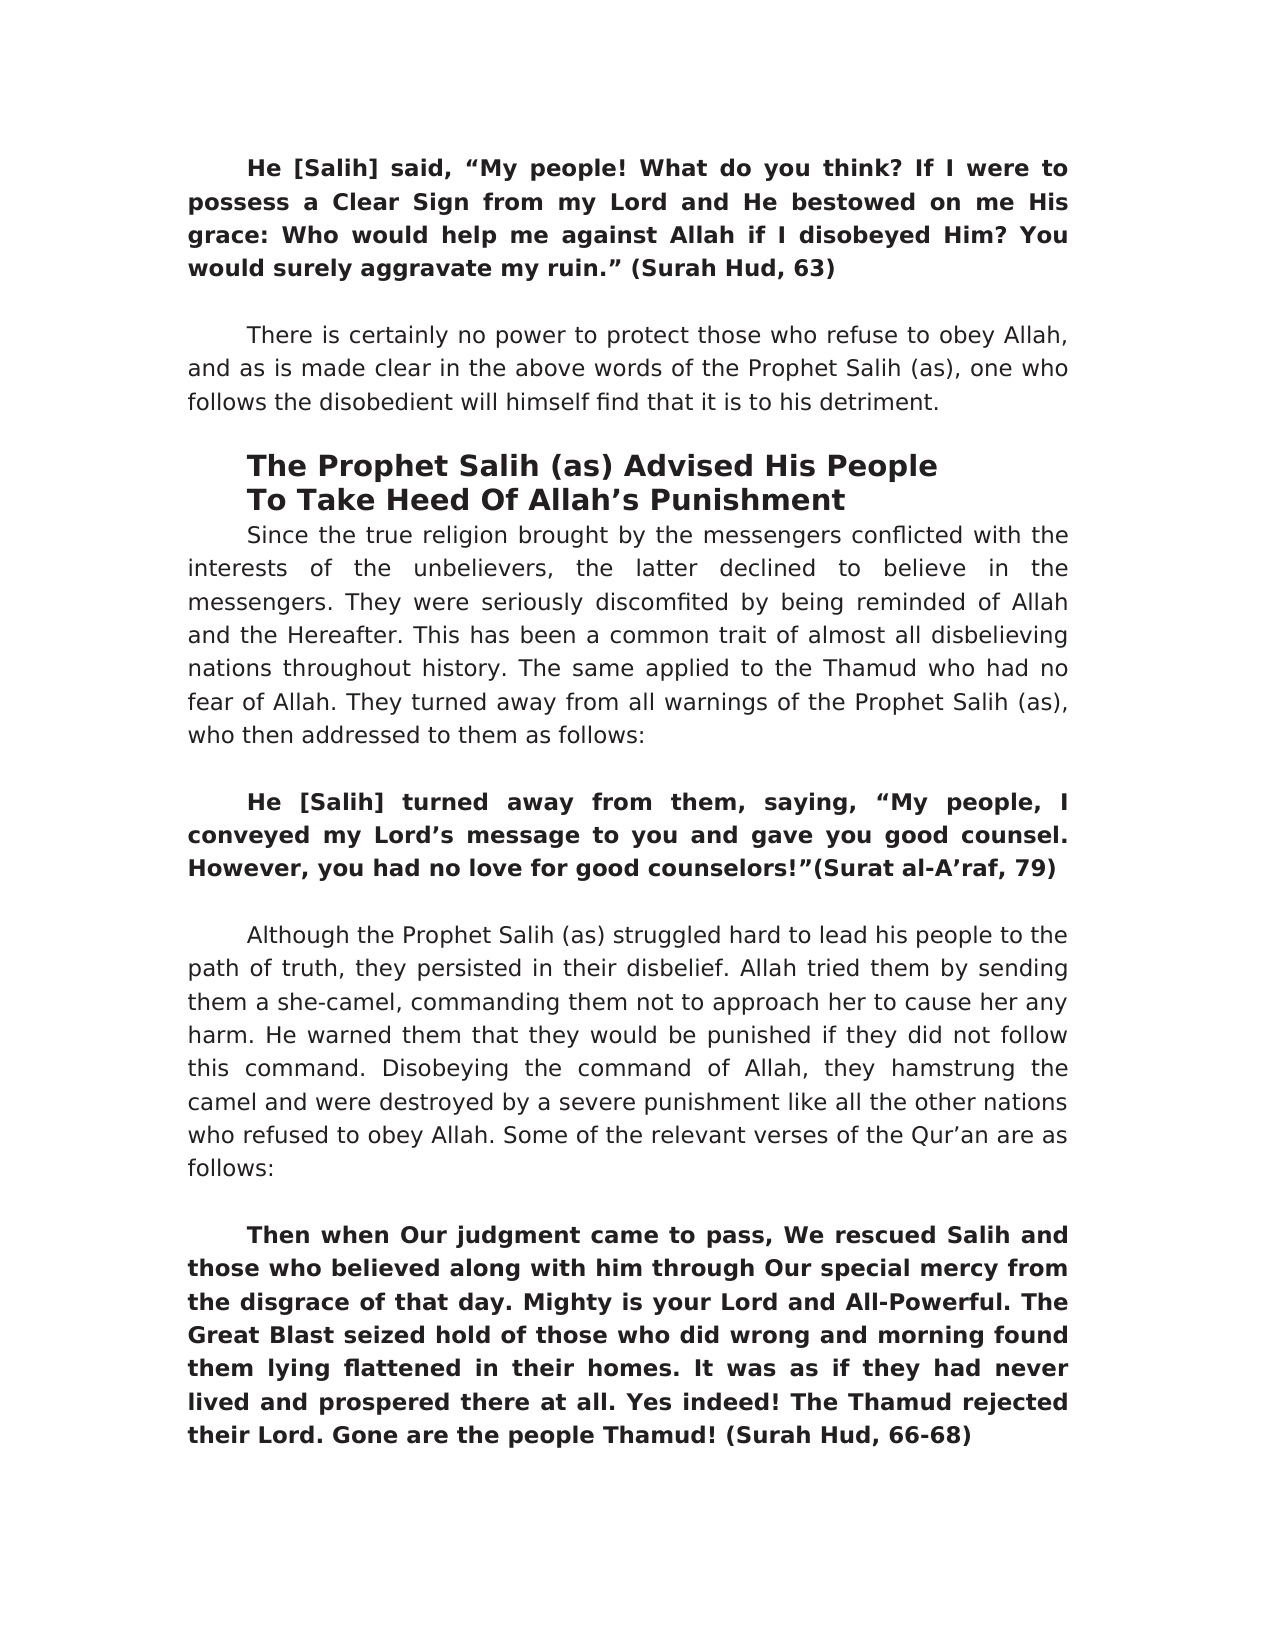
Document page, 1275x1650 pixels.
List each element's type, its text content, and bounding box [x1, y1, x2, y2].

text He [Salih] turned away from them, saying, “My people, I conveyed my Lord’s message to you and gave you good counsel. However, you had no love for good counselors!”(Surat al-A’raf, 79) [187, 783, 1070, 883]
text Although the Prophet Salih (as) struggled hard to lead his people to the path of truth, they persisted in their disbelief. Allah tried them by sending them a she-camel, commanding them not to approach her to cause her any harm. He warned them that they would be punished if they did not follow this command. Disobeying the command of Allah, they hamstrung the camel and were destroyed by a severe punishment like all the other nations who refused to obey Allah. Some of the relevant verses of the Qur’an are as follows: [187, 917, 1070, 1183]
text To Take Heed Of Allah’s Punishment [187, 483, 1070, 517]
text Since the true religion brought by the messengers conflicted with the interests of the unbelievers, the latter declined to believe in the messengers. They were seriously discomfited by being reminded of Allah and the Hereafter. This has been a common trait of almost all disbelieving nations throughout history. The same applied to the Thamud who had no fear of Allah. They turned away from all warnings of the Prophet Salih (as), who then addressed to them as follows: [187, 517, 1070, 750]
text Then when Our judgment came to pass, We rescued Salih and those who believed along with him through Our special mercy from the disgrace of that day. Mighty is your Lord and All-Powerful. The Great Blast seized hold of those who did wrong and morning found them lying flattened in their homes. It was as if they had never lived and prospered there at all. Yes indeed! The Thamud rejected their Lord. Gone are the people Thamud! (Surah Hud, 66-68) [187, 1217, 1070, 1450]
text There is certainly no power to protect those who refuse to obey Allah, and as is made clear in the above words of the Prophet Salih (as), one who follows the disobedient will himself find that it is to his detriment. [187, 317, 1070, 417]
text The Prophet Salih (as) Advised His People [187, 450, 1070, 483]
text He [Salih] said, “My people! What do you think? If I were to possess a Clear Sign from my Lord and He bestowed on me His grace: Who would help me against Allah if I disobeyed Him? You would surely aggravate my ruin.” (Surah Hud, 63) [187, 150, 1070, 283]
